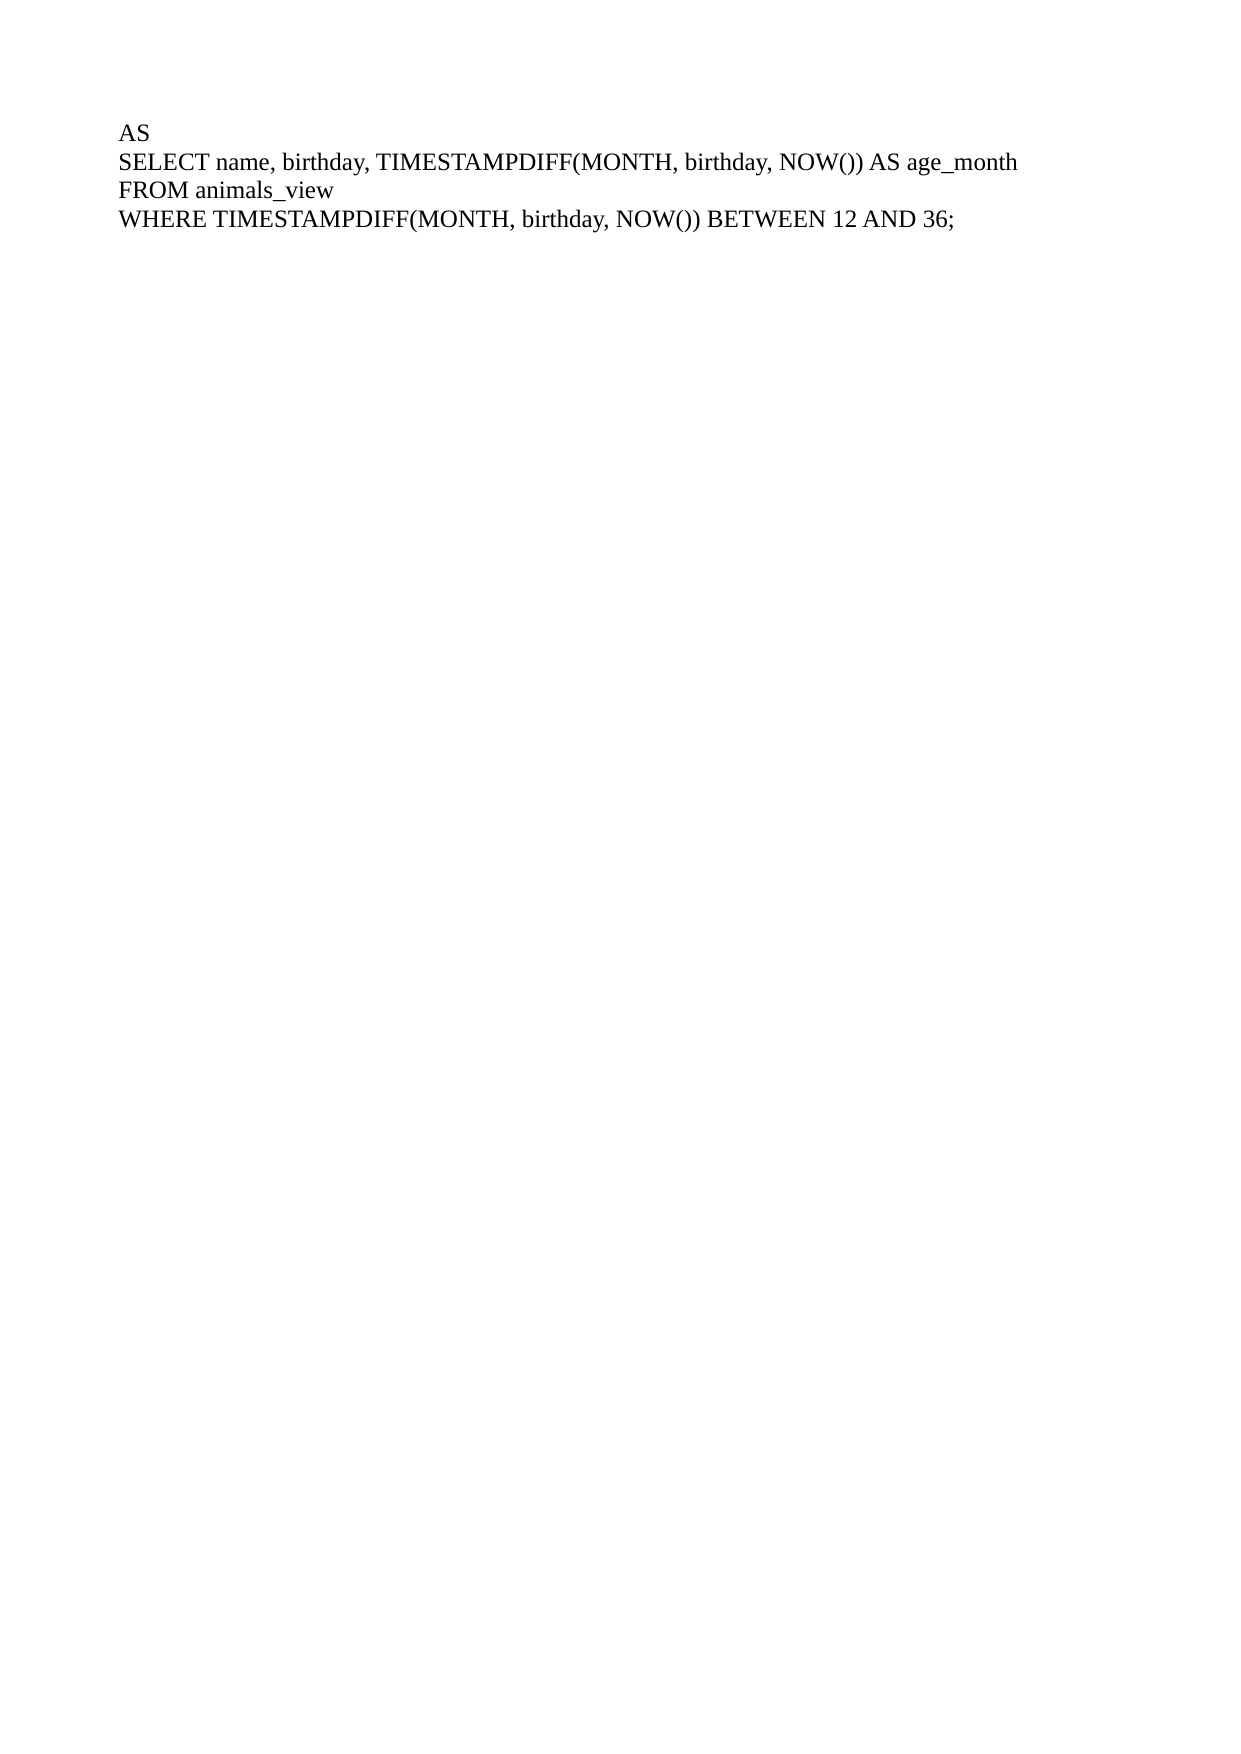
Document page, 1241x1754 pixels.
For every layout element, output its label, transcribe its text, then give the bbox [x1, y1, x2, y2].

text FROM animals_view [118, 176, 1122, 204]
text SELECT name, birthday, TIMESTAMPDIFF(MONTH, birthday, NOW()) AS age_month [118, 147, 1122, 176]
text WHERE TIMESTAMPDIFF(MONTH, birthday, NOW()) BETWEEN 12 AND 36; [118, 204, 1122, 233]
text AS [118, 118, 1122, 147]
